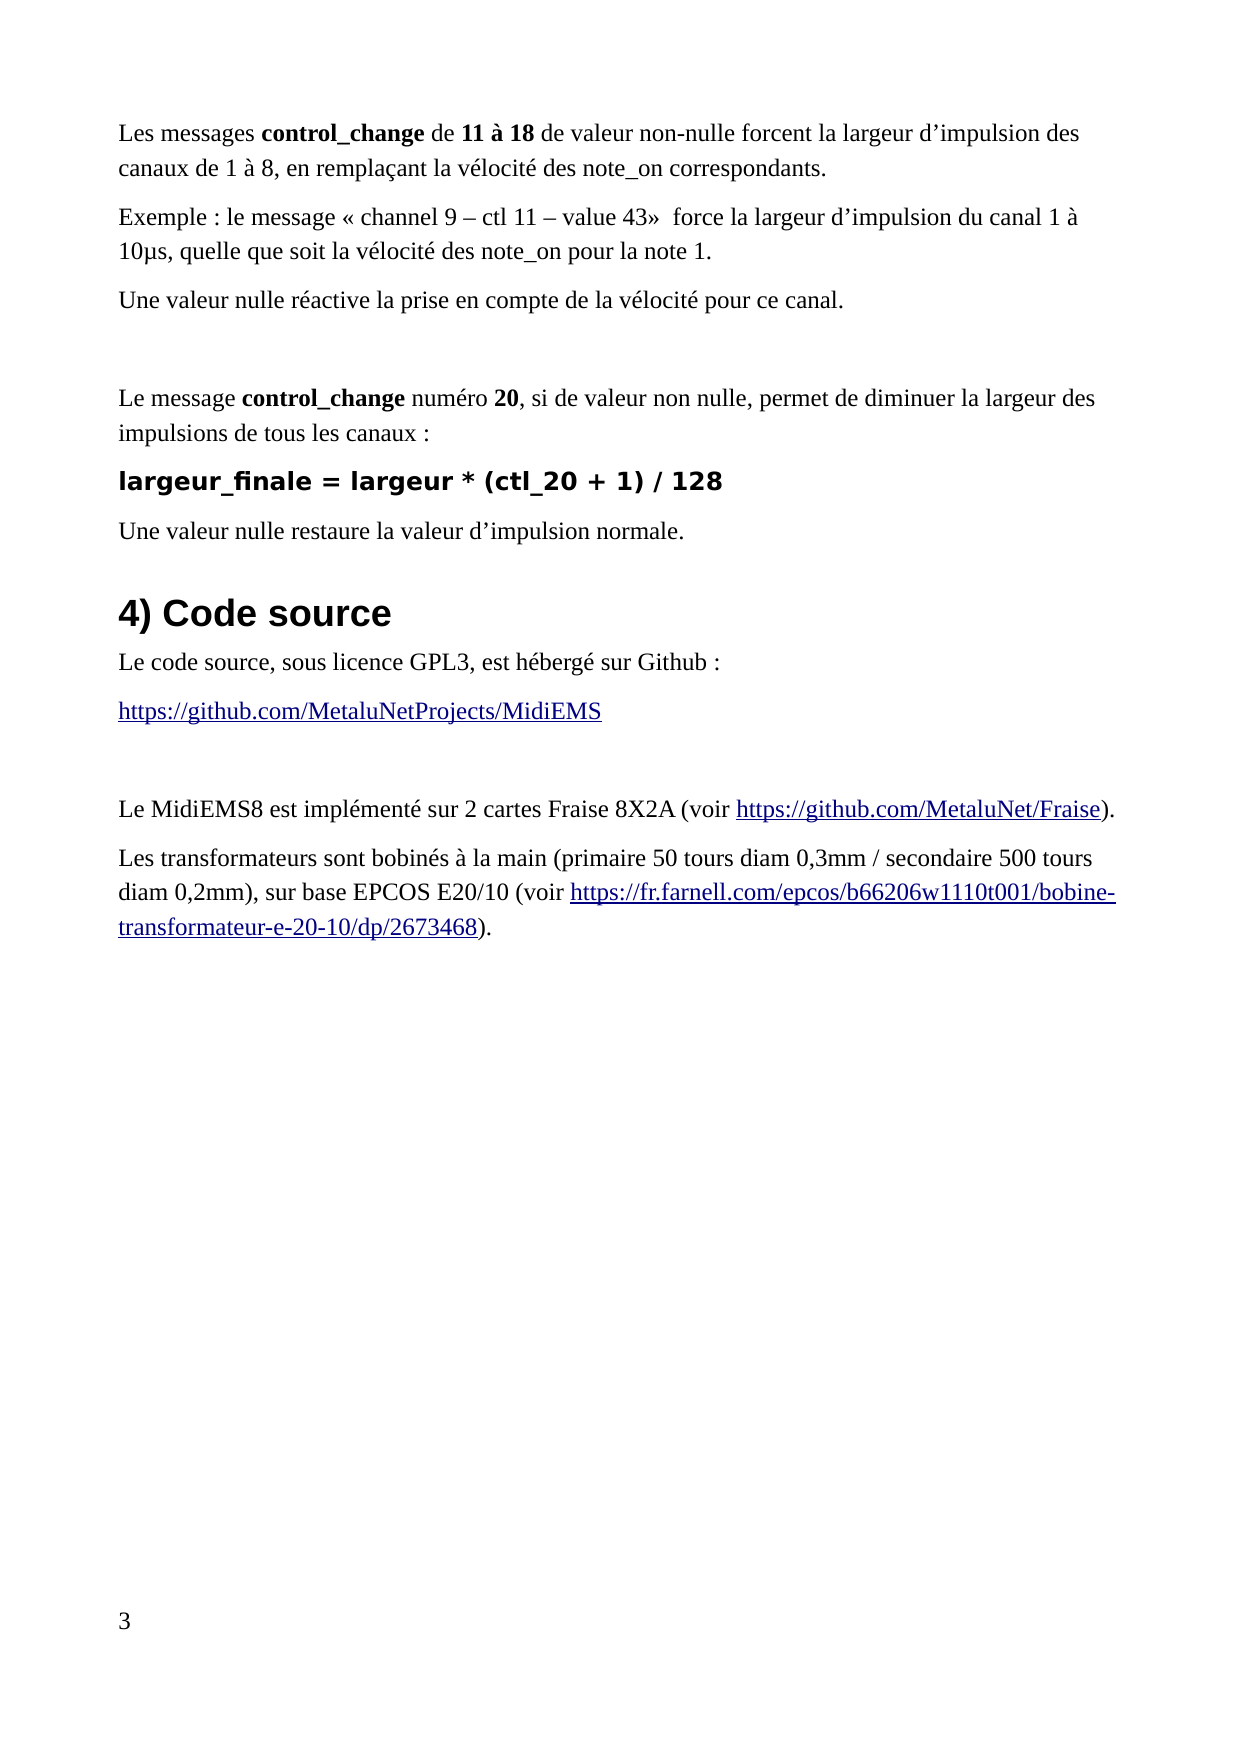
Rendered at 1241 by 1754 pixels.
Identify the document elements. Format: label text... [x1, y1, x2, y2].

text Une valeur nulle restaure la valeur d’impulsion normale. [118, 516, 1122, 545]
text Le message control_change numéro 20, si de valeur non nulle, permet de diminuer la largeur des impulsions de tous les canaux : [118, 383, 1122, 447]
text largeur_finale = largeur * (ctl_20 + 1) / 128 [118, 467, 1122, 496]
subtitle 4) Code source [118, 591, 1122, 634]
text Les transformateurs sont bobinés à la main (primaire 50 tours diam 0,3mm / secondaire 500 tours diam 0,2mm), sur base EPCOS E20/10 (voir https://fr.farnell.com/epcos/b66206w1110t001/bobine-transformateur-e-20-10/dp/2673468). [118, 843, 1122, 941]
text Le code source, sous licence GPL3, est hébergé sur Github : [118, 647, 1122, 675]
text Les messages control_change de 11 à 18 de valeur non-nulle forcent la largeur d’impulsion des canaux de 1 à 8, en remplaçant la vélocité des note_on correspondants. [118, 118, 1122, 181]
text https://github.com/MetaluNetProjects/MidiEMS [118, 696, 1122, 724]
text Exemple : le message « channel 9 – ctl 11 – value 43» force la largeur d’impulsion du canal 1 à 10µs, quelle que soit la vélocité des note_on pour la note 1. [118, 202, 1122, 265]
text Le MidiEMS8 est implémenté sur 2 cartes Fraise 8X2A (voir https://github.com/MetaluNet/Fraise). [118, 794, 1122, 823]
text Une valeur nulle réactive la prise en compte de la vélocité pour ce canal. [118, 285, 1122, 314]
